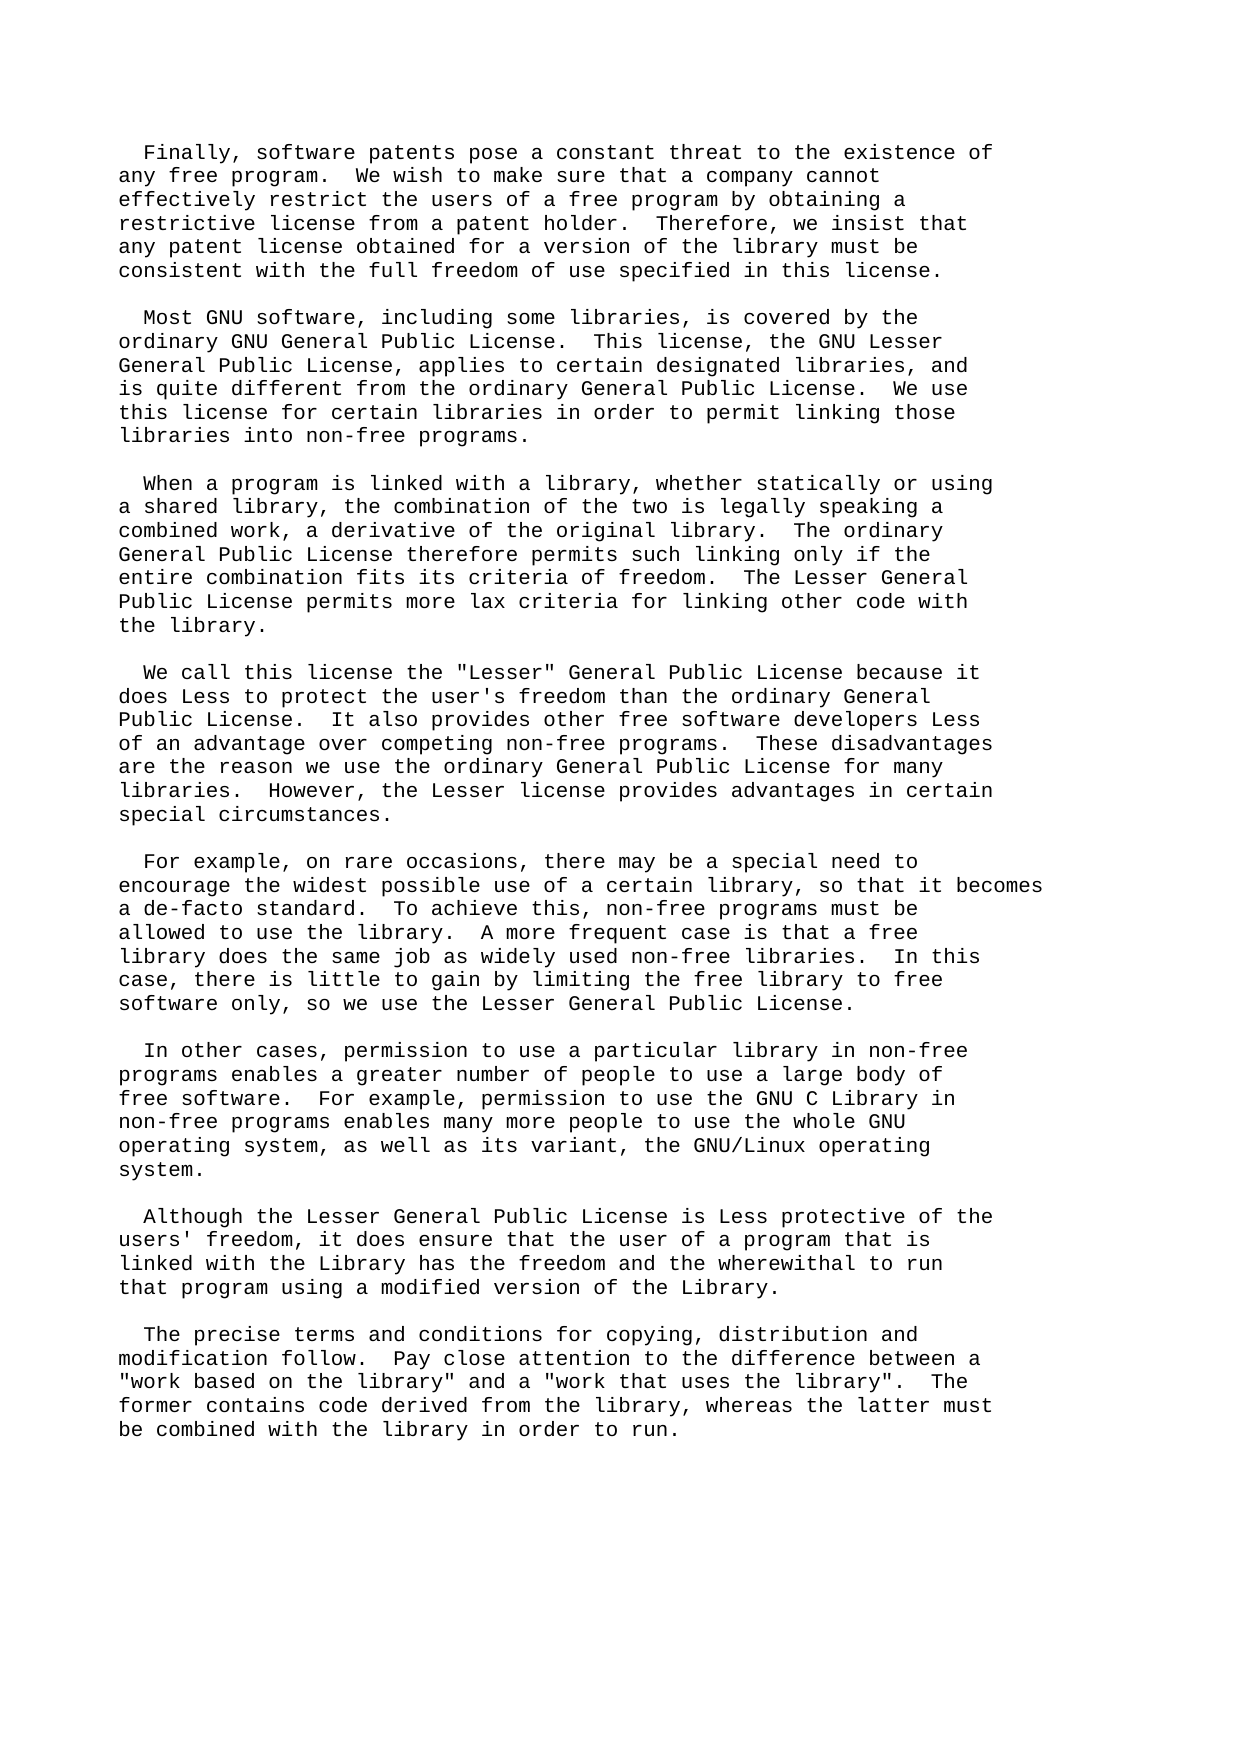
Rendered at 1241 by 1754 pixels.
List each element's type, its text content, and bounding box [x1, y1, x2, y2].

text programs enables a greater number of people to use a large body of [118, 1064, 1122, 1088]
text are the reason we use the ordinary General Public License for many [118, 757, 1122, 780]
text free software. For example, permission to use the GNU C Library in [118, 1088, 1122, 1111]
text operating system, as well as its variant, the GNU/Linux operating [118, 1135, 1122, 1158]
text libraries. However, the Lesser license provides advantages in certain [118, 780, 1122, 804]
text Most GNU software, including some libraries, is covered by the [118, 307, 1122, 331]
text non-free programs enables many more people to use the whole GNU [118, 1111, 1122, 1135]
text case, there is little to gain by limiting the free library to free [118, 969, 1122, 993]
text "work based on the library" and a "work that uses the library". The [118, 1371, 1122, 1395]
text Although the Lesser General Public License is Less protective of the [118, 1206, 1122, 1229]
text a shared library, the combination of the two is legally speaking a [118, 496, 1122, 520]
text former contains code derived from the library, whereas the latter must [118, 1395, 1122, 1419]
text combined work, a derivative of the original library. The ordinary [118, 520, 1122, 544]
text The precise terms and conditions for copying, distribution and [118, 1324, 1122, 1348]
text users' freedom, it does ensure that the user of a program that is [118, 1229, 1122, 1253]
text modification follow. Pay close attention to the difference between a [118, 1348, 1122, 1371]
text allowed to use the library. A more frequent case is that a free [118, 922, 1122, 946]
text a de-facto standard. To achieve this, non-free programs must be [118, 898, 1122, 922]
text For example, on rare occasions, there may be a special need to [118, 851, 1122, 875]
text In other cases, permission to use a particular library in non-free [118, 1040, 1122, 1064]
text be combined with the library in order to run. [118, 1419, 1122, 1442]
text encourage the widest possible use of a certain library, so that it becomes [118, 875, 1122, 898]
text special circumstances. [118, 804, 1122, 827]
text of an advantage over competing non-free programs. These disadvantages [118, 733, 1122, 757]
text Public License permits more lax criteria for linking other code with [118, 591, 1122, 615]
text library does the same job as widely used non-free libraries. In this [118, 946, 1122, 969]
text system. [118, 1158, 1122, 1182]
text effectively restrict the users of a free program by obtaining a [118, 189, 1122, 213]
text We call this license the "Lesser" General Public License because it [118, 662, 1122, 686]
text is quite different from the ordinary General Public License. We use [118, 378, 1122, 402]
text General Public License therefore permits such linking only if the [118, 544, 1122, 567]
text does Less to protect the user's freedom than the ordinary General [118, 686, 1122, 709]
text this license for certain libraries in order to permit linking those [118, 402, 1122, 426]
text ordinary GNU General Public License. This license, the GNU Lesser [118, 331, 1122, 354]
text libraries into non-free programs. [118, 426, 1122, 449]
text linked with the Library has the freedom and the wherewithal to run [118, 1253, 1122, 1277]
text General Public License, applies to certain designated libraries, and [118, 354, 1122, 378]
text restrictive license from a patent holder. Therefore, we insist that [118, 213, 1122, 236]
text any patent license obtained for a version of the library must be [118, 236, 1122, 260]
text When a program is linked with a library, whether statically or using [118, 473, 1122, 496]
text consistent with the full freedom of use specified in this license. [118, 260, 1122, 284]
text entire combination fits its criteria of freedom. The Lesser General [118, 567, 1122, 591]
text any free program. We wish to make sure that a company cannot [118, 165, 1122, 189]
text Public License. It also provides other free software developers Less [118, 709, 1122, 733]
text the library. [118, 615, 1122, 638]
text software only, so we use the Lesser General Public License. [118, 993, 1122, 1017]
text that program using a modified version of the Library. [118, 1277, 1122, 1300]
text Finally, software patents pose a constant threat to the existence of [118, 142, 1122, 165]
